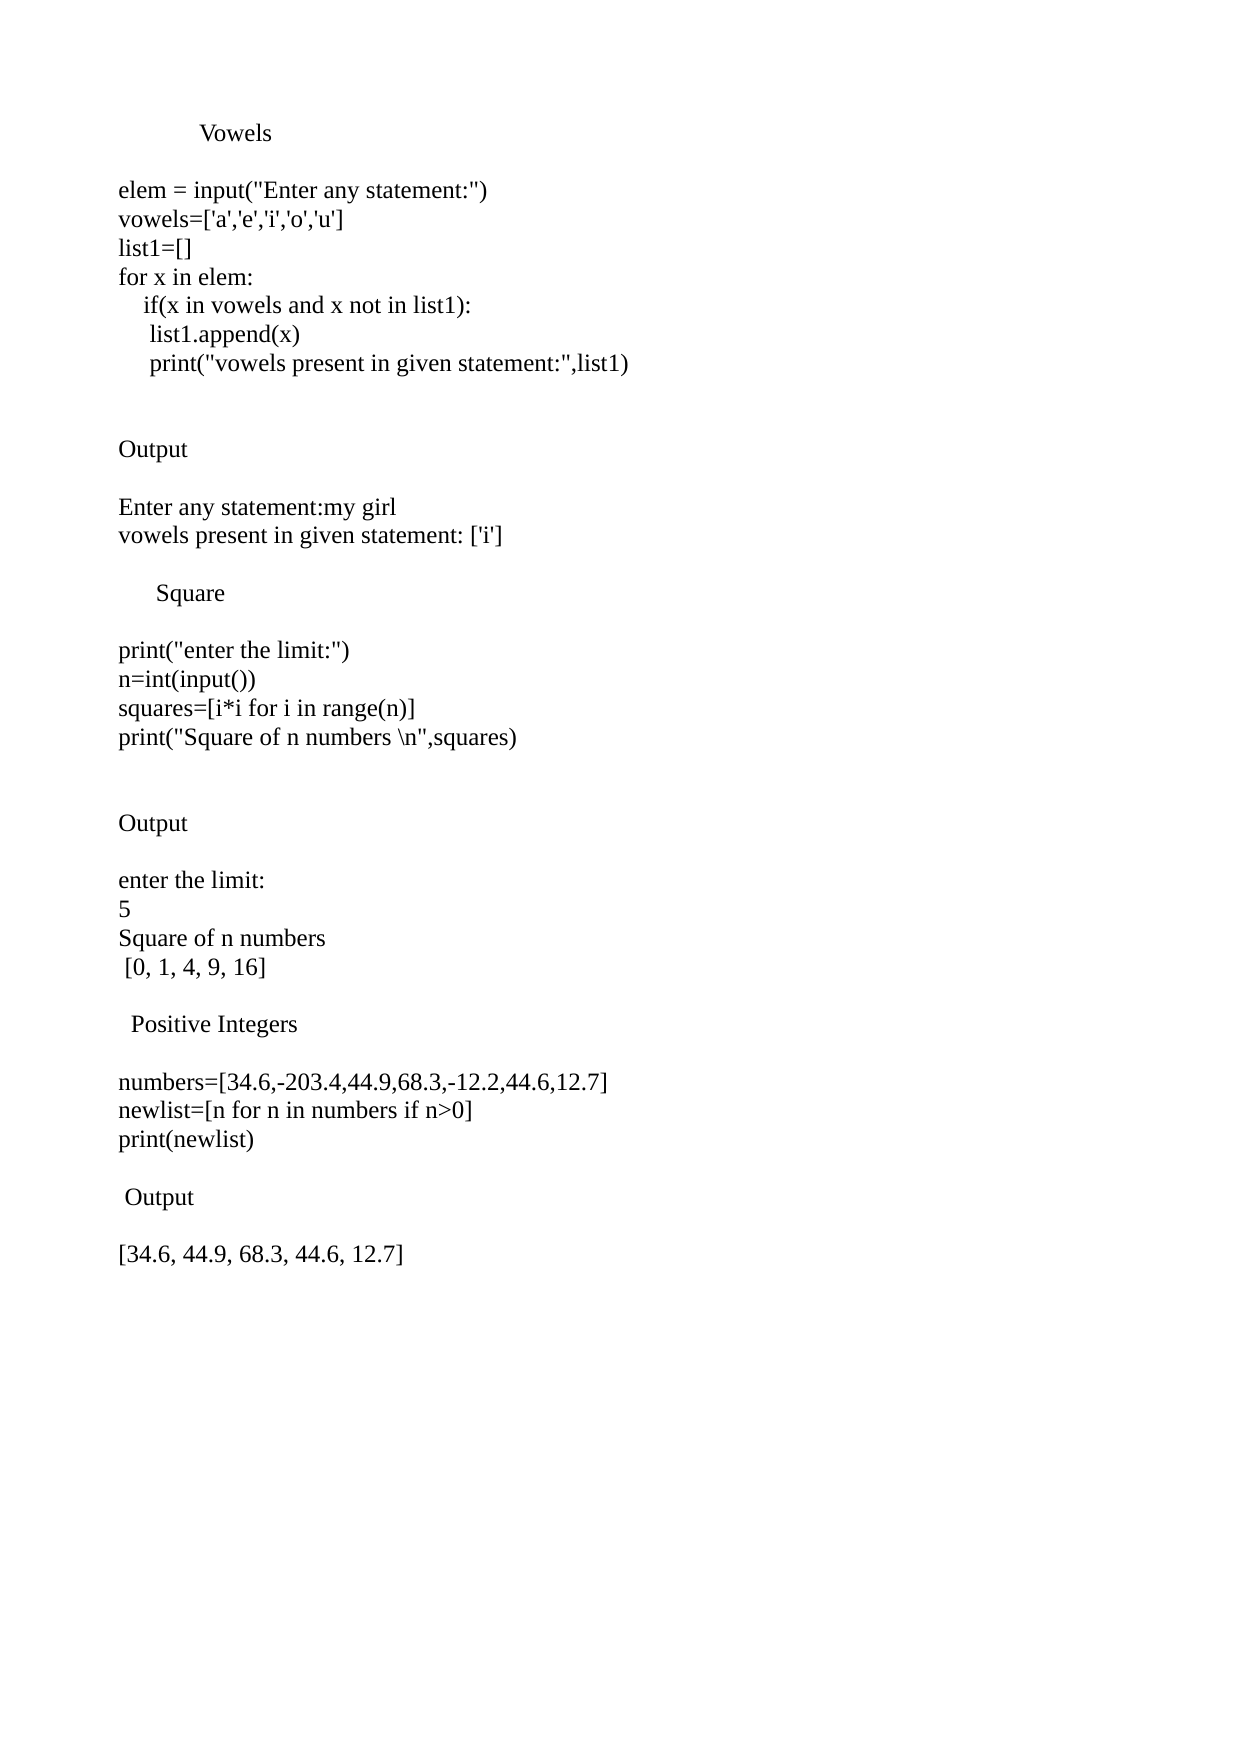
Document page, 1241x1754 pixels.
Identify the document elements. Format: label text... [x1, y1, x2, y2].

text [0, 1, 4, 9, 16] [118, 952, 1122, 981]
text list1=[] [118, 233, 1122, 262]
text print(newlist) [118, 1124, 1122, 1153]
text print("vowels present in given statement:",list1) [118, 348, 1122, 377]
text enter the limit: [118, 866, 1122, 894]
text [34.6, 44.9, 68.3, 44.6, 12.7] [118, 1239, 1122, 1268]
text Square [118, 578, 1122, 607]
text squares=[i*i for i in range(n)] [118, 693, 1122, 722]
text Output [118, 808, 1122, 837]
text 5 [118, 894, 1122, 923]
text print("enter the limit:") [118, 636, 1122, 664]
text Square of n numbers [118, 923, 1122, 952]
text if(x in vowels and x not in list1): [118, 291, 1122, 319]
text numbers=[34.6,-203.4,44.9,68.3,-12.2,44.6,12.7] [118, 1067, 1122, 1096]
text vowels=['a','e','i','o','u'] [118, 204, 1122, 233]
text n=int(input()) [118, 664, 1122, 693]
text newlist=[n for n in numbers if n>0] [118, 1096, 1122, 1124]
text for x in elem: [118, 262, 1122, 291]
text elem = input("Enter any statement:") [118, 176, 1122, 204]
text Vowels [118, 118, 1122, 147]
text list1.append(x) [118, 319, 1122, 348]
text Positive Integers [118, 1009, 1122, 1038]
text Enter any statement:my girl [118, 492, 1122, 521]
text Output [118, 1182, 1122, 1211]
text vowels present in given statement: ['i'] [118, 521, 1122, 549]
text print("Square of n numbers \n",squares) [118, 722, 1122, 751]
text Output [118, 434, 1122, 463]
